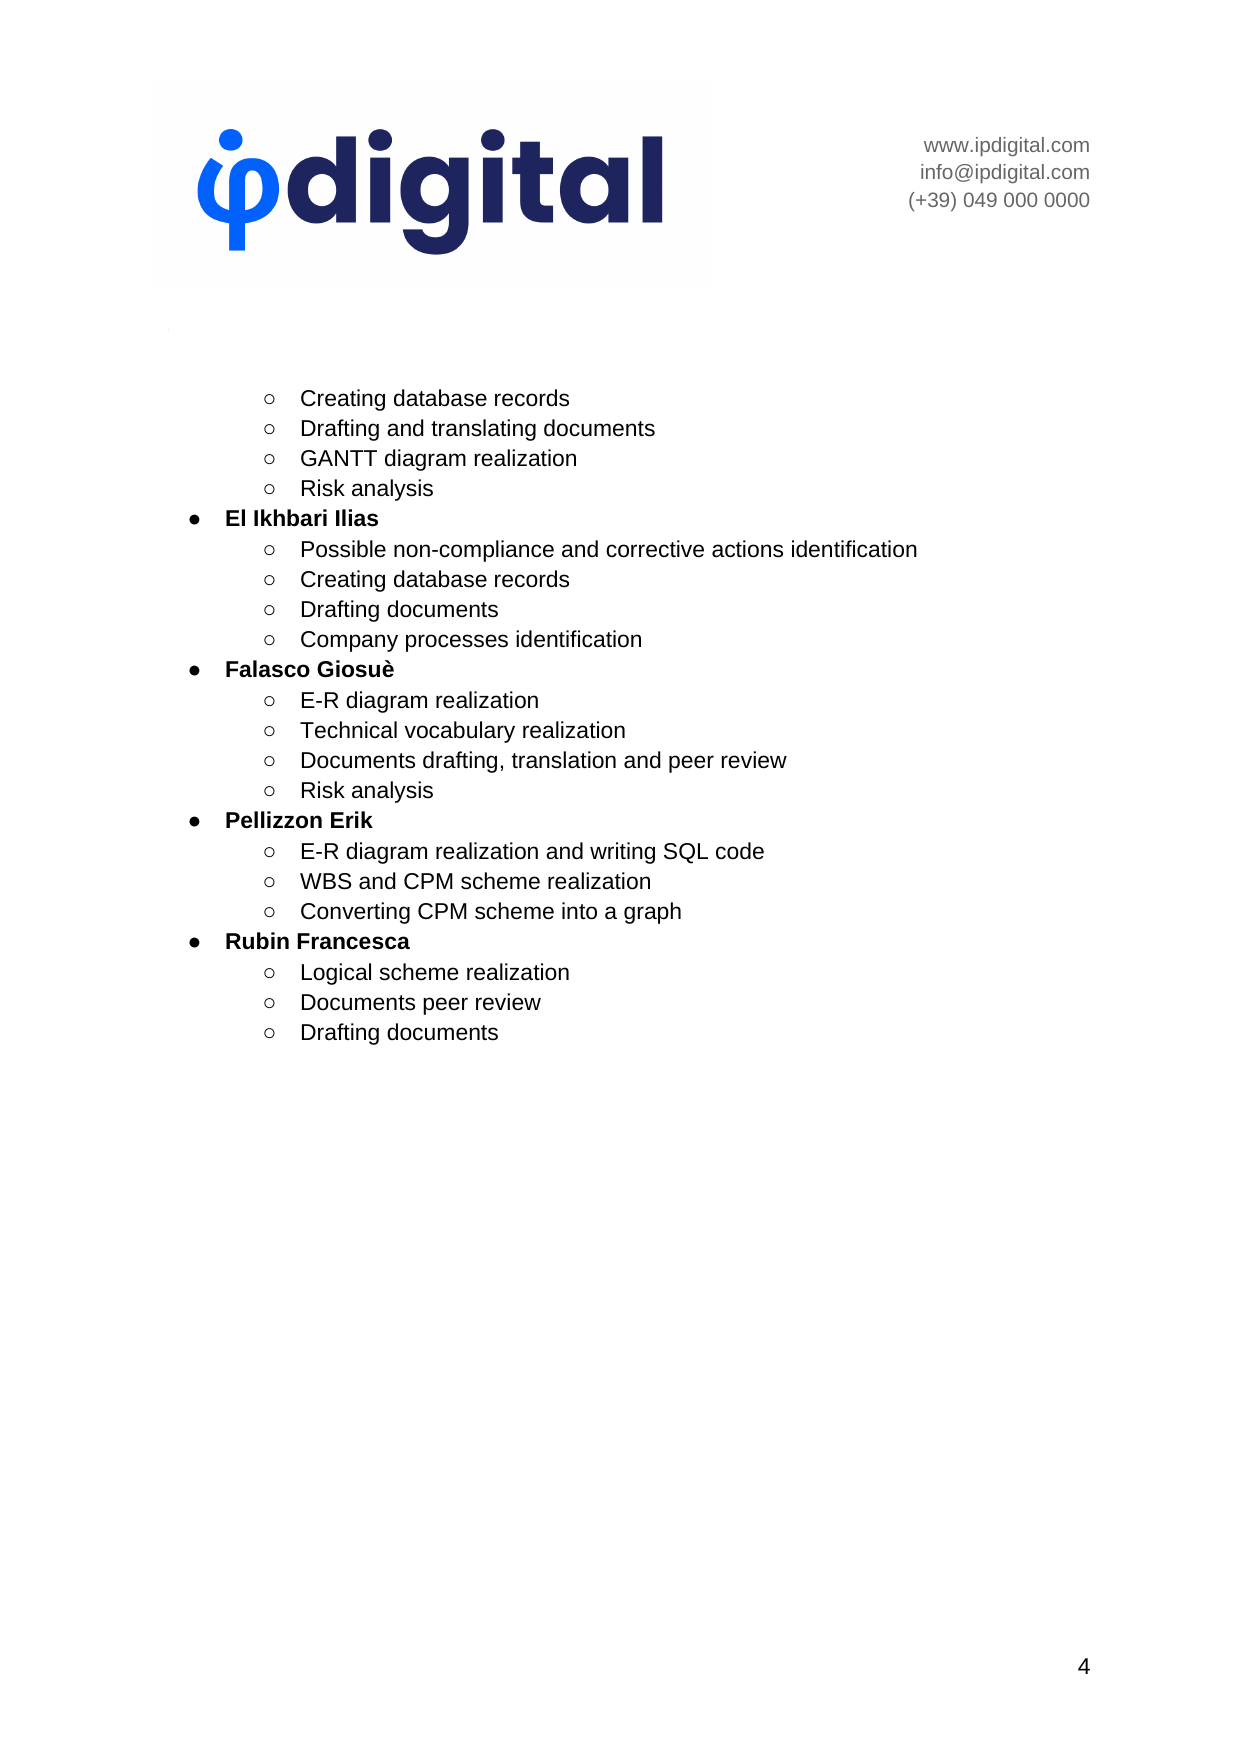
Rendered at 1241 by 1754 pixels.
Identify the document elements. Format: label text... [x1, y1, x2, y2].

list Converting CPM scheme into a graph [262, 898, 1090, 924]
picture [153, 78, 709, 285]
list Documents peer review [262, 989, 1090, 1015]
list Pellizzon Erik [187, 807, 1090, 834]
list El Ikhbari Ilias [187, 505, 1090, 532]
list E-R diagram realization [262, 687, 1090, 713]
list Risk analysis [262, 475, 1090, 501]
list E-R diagram realization and writing SQL code [262, 838, 1090, 864]
list Risk analysis [262, 777, 1090, 803]
list Drafting and translating documents [262, 415, 1090, 441]
list Rubin Francesca [187, 928, 1090, 954]
list Company processes identification [262, 626, 1090, 652]
list Logical scheme realization [262, 958, 1090, 985]
list Falasco Giosuè [187, 656, 1090, 683]
list Possible non-compliance and corrective actions identification [262, 536, 1090, 562]
list WBS and CPM scheme realization [262, 868, 1090, 894]
list Technical vocabulary realization [262, 717, 1090, 743]
list Creating database records [262, 566, 1090, 592]
list Documents drafting, translation and peer review [262, 747, 1090, 773]
list Drafting documents [262, 1019, 1090, 1045]
list Drafting documents [262, 596, 1090, 622]
list GANTT diagram realization [262, 445, 1090, 471]
list Creating database records [262, 384, 1090, 411]
